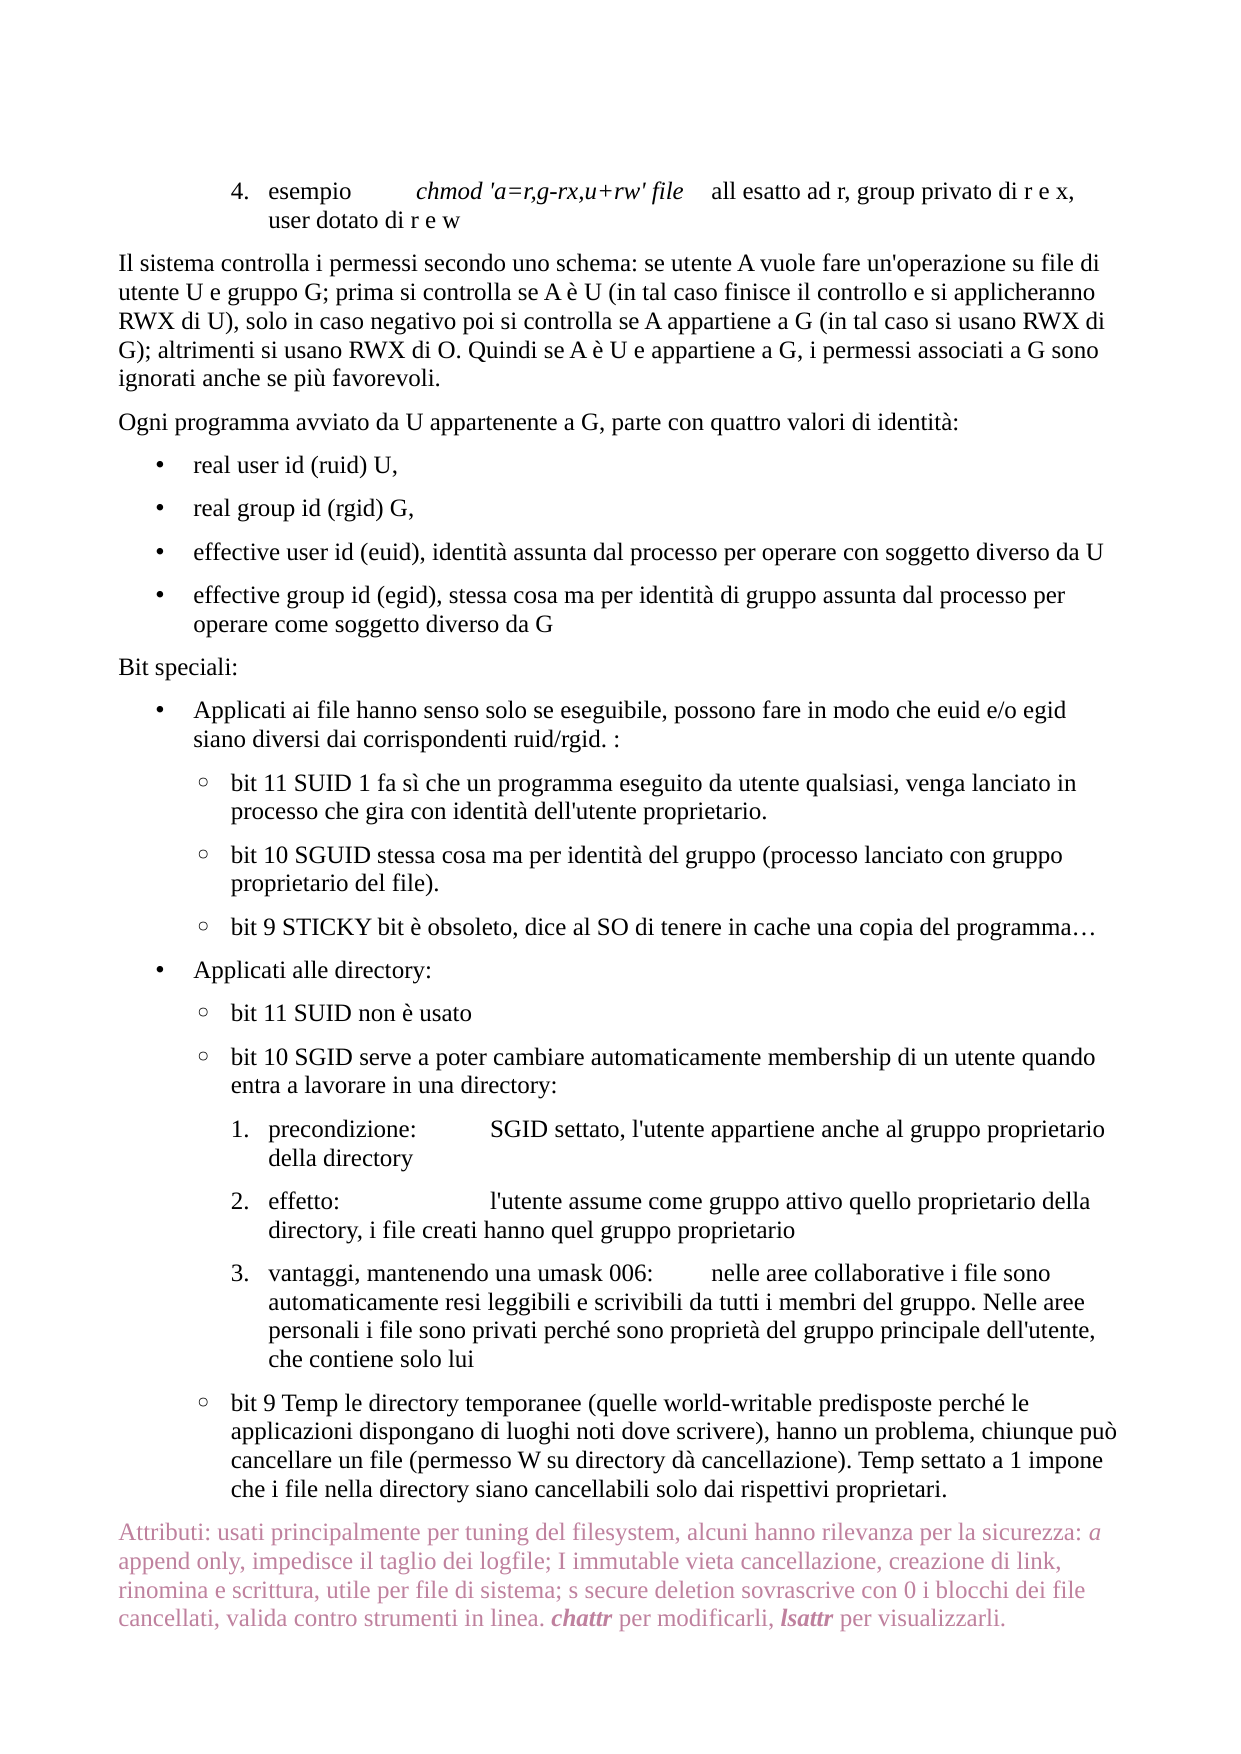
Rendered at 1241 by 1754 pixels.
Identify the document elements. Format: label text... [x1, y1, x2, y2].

list esempio chmod 'a=r,g-rx,u+rw' file all esatto ad r, group privato di r e x, user dotato di r e w [231, 176, 1122, 234]
list bit 11 SUID 1 fa sì che un programma eseguito da utente qualsiasi, venga lanciato in processo che gira con identità dell'utente proprietario. [193, 768, 1122, 825]
text Attributi: usati principalmente per tuning del filesystem, alcuni hanno rilevanza per la sicurezza: a append only, impedisce il taglio dei logfile; I immutable vieta cancellazione, creazione di link, rinomina e scrittura, utile per file di sistema; s secure deletion sovrascrive con 0 i blocchi dei file cancellati, valida contro strumenti in linea. chattr per modificarli, lsattr per visualizzarli. [118, 1517, 1122, 1632]
text Bit speciali: [118, 652, 1122, 681]
text Il sistema controlla i permessi secondo uno schema: se utente A vuole fare un'operazione su file di utente U e gruppo G; prima si controlla se A è U (in tal caso finisce il controllo e si applicheranno RWX di U), solo in caso negativo poi si controlla se A appartiene a G (in tal caso si usano RWX di G); altrimenti si usano RWX di O. Quindi se A è U e appartiene a G, i permessi associati a G sono ignorati anche se più favorevoli. [118, 248, 1122, 392]
list Applicati alle directory: [156, 955, 1122, 984]
list Applicati ai file hanno senso solo se eseguibile, possono fare in modo che euid e/o egid siano diversi dai corrispondenti ruid/rgid. : [156, 696, 1122, 753]
list real user id (ruid) U, [156, 450, 1122, 479]
list effective group id (egid), stessa cosa ma per identità di gruppo assunta dal processo per operare come soggetto diverso da G [156, 580, 1122, 638]
list vantaggi, mantenendo una umask 006: nelle aree collaborative i file sono automaticamente resi leggibili e scrivibili da tutti i membri del gruppo. Nelle aree personali i file sono privati perché sono proprietà del gruppo principale dell'utente, che contiene solo lui [231, 1258, 1122, 1373]
text Ogni programma avviato da U appartenente a G, parte con quattro valori di identità: [118, 407, 1122, 436]
list bit 9 STICKY bit è obsoleto, dice al SO di tenere in cache una copia del programma… [193, 912, 1122, 941]
list effective user id (euid), identità assunta dal processo per operare con soggetto diverso da U [156, 537, 1122, 566]
list precondizione: SGID settato, l'utente appartiene anche al gruppo proprietario della directory [231, 1114, 1122, 1171]
list effetto: l'utente assume come gruppo attivo quello proprietario della directory, i file creati hanno quel gruppo proprietario [231, 1186, 1122, 1243]
list bit 11 SUID non è usato [193, 998, 1122, 1027]
list bit 9 Temp le directory temporanee (quelle world-writable predisposte perché le applicazioni dispongano di luoghi noti dove scrivere), hanno un problema, chiunque può cancellare un file (permesso W su directory dà cancellazione). Temp settato a 1 impone che i file nella directory siano cancellabili solo dai rispettivi proprietari. [193, 1388, 1122, 1503]
list bit 10 SGID serve a poter cambiare automaticamente membership di un utente quando entra a lavorare in una directory: [193, 1042, 1122, 1099]
list bit 10 SGUID stessa cosa ma per identità del gruppo (processo lanciato con gruppo proprietario del file). [193, 840, 1122, 897]
list real group id (rgid) G, [156, 493, 1122, 522]
